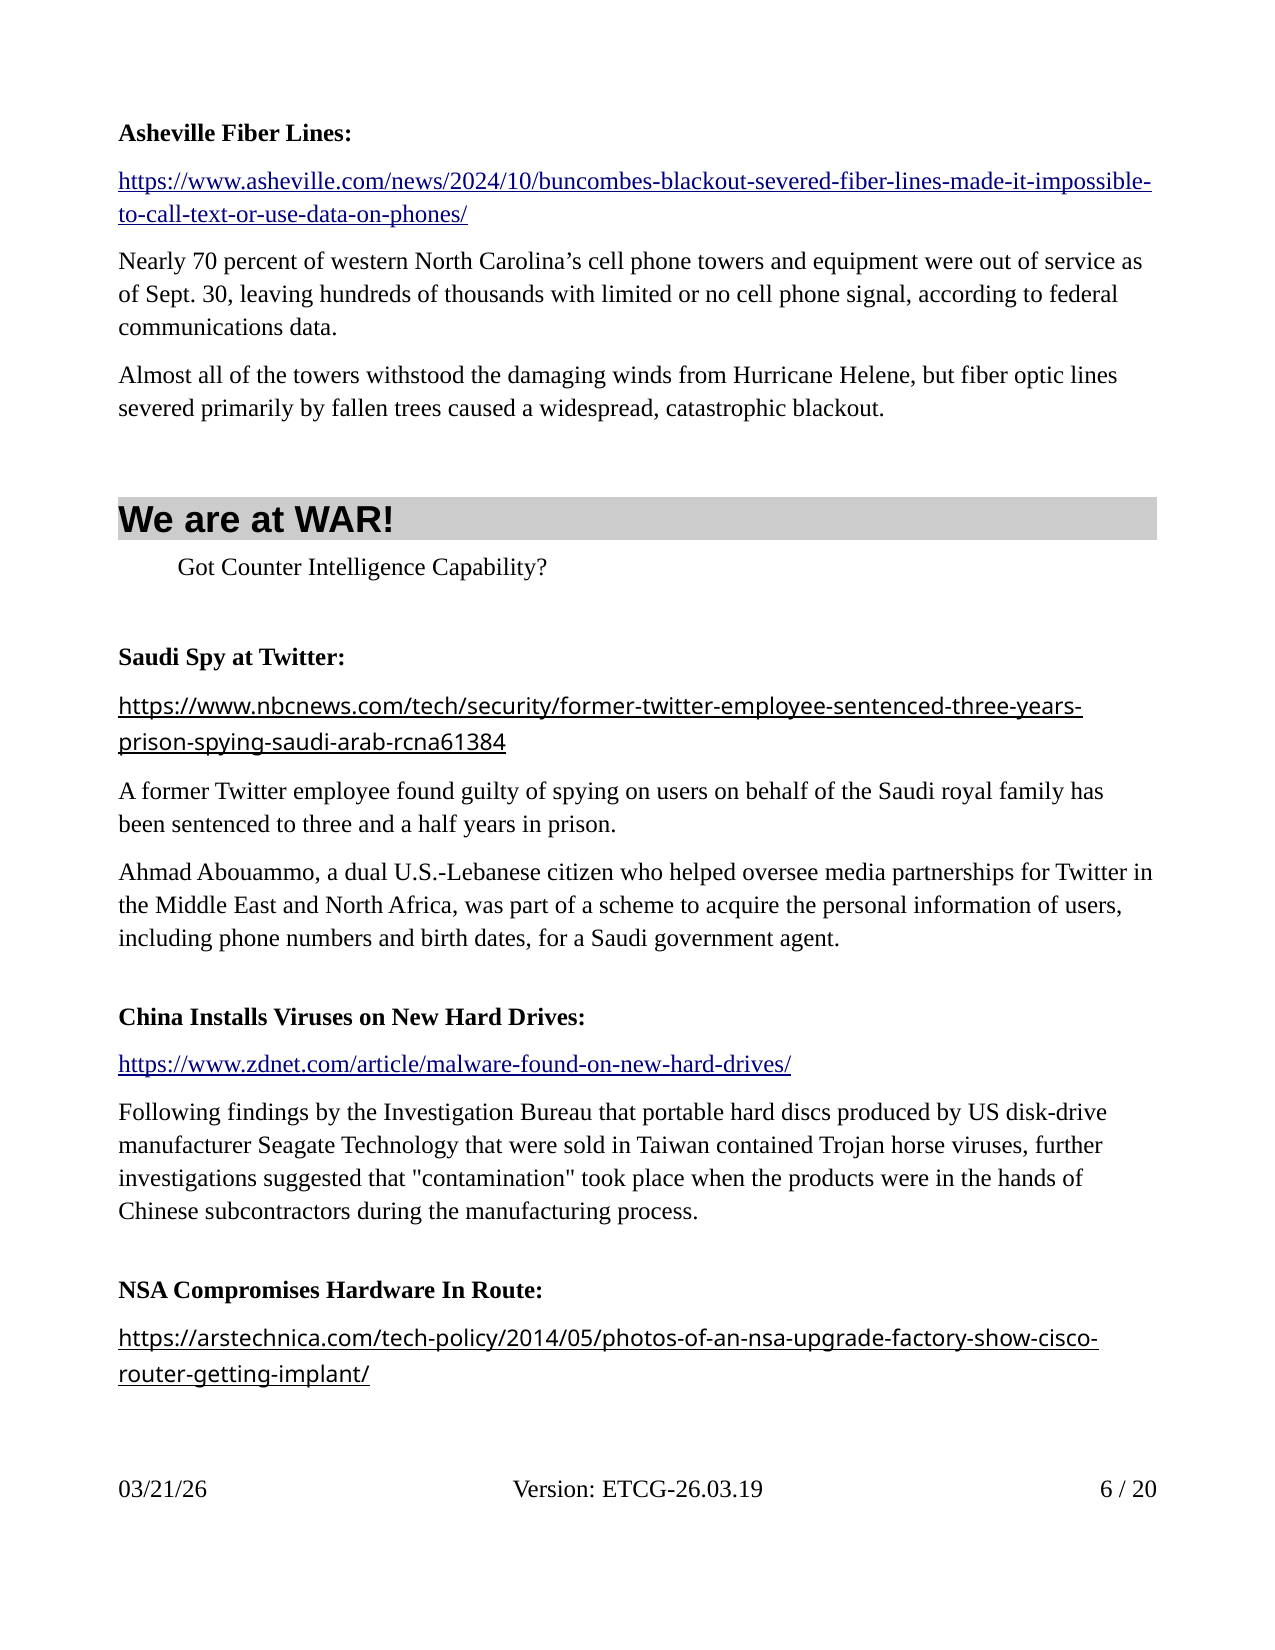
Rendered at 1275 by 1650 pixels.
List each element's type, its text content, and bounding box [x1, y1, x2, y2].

text Ahmad Abouammo, a dual U.S.-Lebanese citizen who helped oversee media partnerships for Twitter in the Middle East and North Africa, was part of a scheme to acquire the personal information of users, including phone numbers and birth dates, for a Saudi government agent. [118, 857, 1157, 951]
text A former Twitter employee found guilty of spying on users on behalf of the Saudi royal family has been sentenced to three and a half years in prison. [118, 776, 1157, 838]
text https://www.zdnet.com/article/malware-found-on-new-hard-drives/ [118, 1049, 1157, 1078]
text Got Counter Intelligence Capability? [177, 552, 1098, 581]
text Asheville Fiber Lines: [118, 118, 1157, 147]
text China Installs Viruses on New Hard Drives: [118, 1002, 1157, 1030]
text Following findings by the Investigation Bureau that portable hard discs produced by US disk-drive manufacturer Seagate Technology that were sold in Taiwan contained Trojan horse viruses, further investigations suggested that "contamination" took place when the products were in the hands of Chinese subcontractors during the manufacturing process. [118, 1097, 1157, 1224]
text NSA Compromises Hardware In Route: [118, 1275, 1157, 1303]
text https://www.asheville.com/news/2024/10/buncombes-blackout-severed-fiber-lines-made-it-impossible-to-call-text-or-use-data-on-phones/ [118, 166, 1157, 227]
text Almost all of the towers withstood the damaging winds from Hurricane Helene, but fiber optic lines severed primarily by fallen trees caused a widespread, catastrophic blackout. [118, 360, 1157, 422]
text Saudi Spy at Twitter: [118, 642, 1157, 671]
text https://arstechnica.com/tech-policy/2014/05/photos-of-an-nsa-upgrade-factory-show-cisco-router-getting-implant/ [118, 1322, 1157, 1389]
text Nearly 70 percent of western North Carolina’s cell phone towers and equipment were out of service as of Sept. 30, leaving hundreds of thousands with limited or no cell phone signal, according to federal communications data. [118, 246, 1157, 341]
subtitle We are at WAR! [118, 497, 1157, 540]
text https://www.nbcnews.com/tech/security/former-twitter-employee-sentenced-three-years-prison-spying-saudi-arab-rcna61384 [118, 689, 1157, 757]
